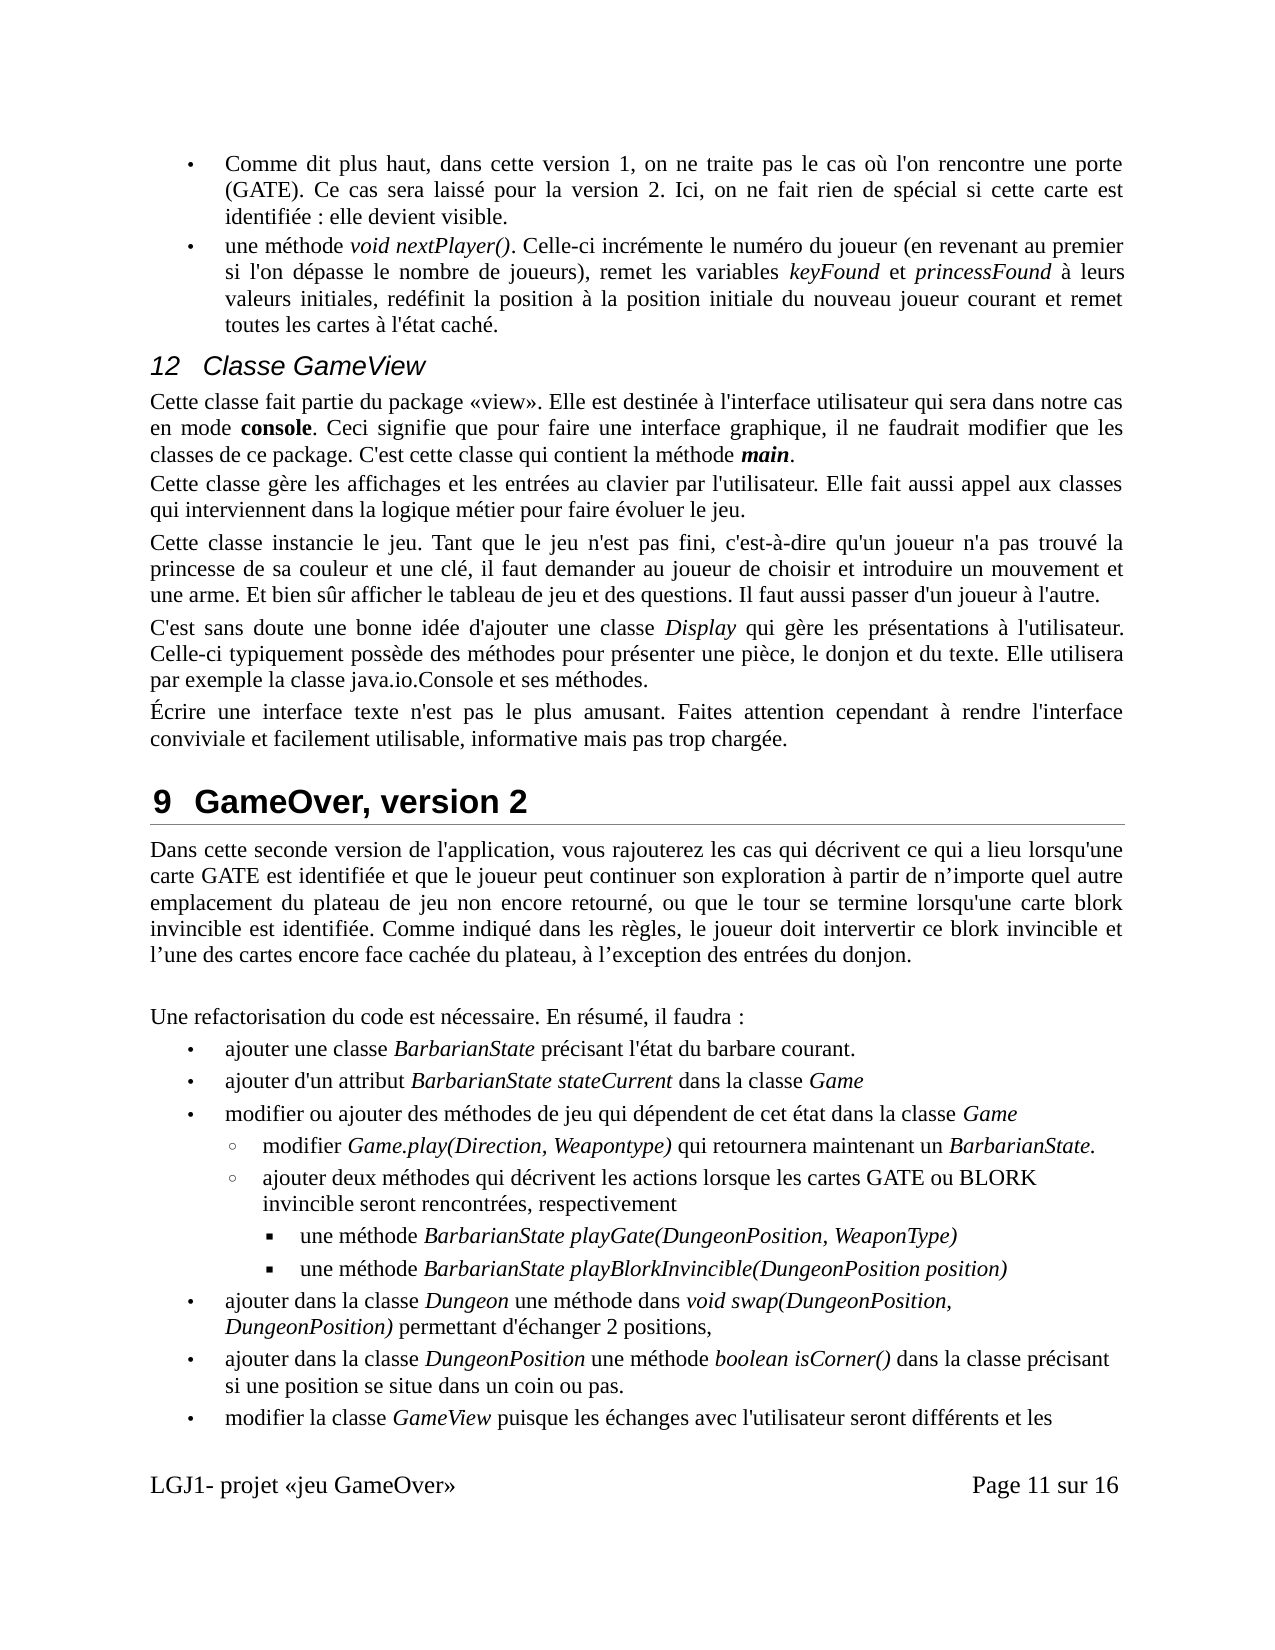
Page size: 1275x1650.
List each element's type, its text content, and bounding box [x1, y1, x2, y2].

list ajouter d'un attribut BarbarianState stateCurrent dans la classe Game [187, 1067, 1125, 1094]
text Cette classe fait partie du package «view». Elle est destinée à l'interface utilisateur qui sera dans notre cas en mode console. Ceci signifie que pour faire une interface graphique, il ne faudrait modifier que les classes de ce package. C'est cette classe qui contient la méthode main. [150, 388, 1125, 467]
list une méthode BarbarianState playGate(DungeonPosition, WeaponType) [262, 1222, 1125, 1249]
text Cette classe instancie le jeu. Tant que le jeu n'est pas fini, c'est-à-dire qu'un joueur n'a pas trouvé la princesse de sa couleur et une clé, il faut demander au joueur de choisir et introduire un mouvement et une arme. Et bien sûr afficher le tableau de jeu et des questions. Il faut aussi passer d'un joueur à l'autre. [150, 529, 1125, 608]
text Cette classe gère les affichages et les entrées au clavier par l'utilisateur. Elle fait aussi appel aux classes qui interviennent dans la logique métier pour faire évoluer le jeu. [150, 470, 1125, 523]
list ajouter dans la classe DungeonPosition une méthode boolean isCorner() dans la classe précisant si une position se situe dans un coin ou pas. [187, 1345, 1125, 1398]
list modifier Game.play(Direction, Weapontype) qui retournera maintenant un BarbarianState. [225, 1132, 1125, 1158]
text C'est sans doute une bonne idée d'ajouter une classe Display qui gère les présentations à l'utilisateur. Celle-ci typiquement possède des méthodes pour présenter une pièce, le donjon et du texte. Elle utilisera par exemple la classe java.io.Console et ses méthodes. [150, 613, 1125, 693]
list une méthode void nextPlayer(). Celle-ci incrémente le numéro du joueur (en revenant au premier si l'on dépasse le nombre de joueurs), remet les variables keyFound et princessFound à leurs valeurs initiales, redéfinit la position à la position initiale du nouveau joueur courant et remet toutes les cartes à l'état caché. [187, 232, 1125, 337]
list modifier la classe GameView puisque les échanges avec l'utilisateur seront différents et les [187, 1404, 1125, 1430]
list ajouter deux méthodes qui décrivent les actions lorsque les cartes GATE ou BLORK invincible seront rencontrées, respectivement [225, 1164, 1125, 1217]
text Dans cette seconde version de l'application, vous rajouterez les cas qui décrivent ce qui a lieu lorsqu'une carte GATE est identifiée et que le joueur peut continuer son exploration à partir de n’importe quel autre emplacement du plateau de jeu non encore retourné, ou que le tour se termine lorsqu'une carte blork invincible est identifiée. Comme indiqué dans les règles, le joueur doit intervertir ce blork invincible et l’une des cartes encore face cachée du plateau, à l’exception des entrées du donjon. [150, 836, 1125, 968]
subtitle GameOver, version 2 [150, 779, 1125, 824]
list une méthode BarbarianState playBlorkInvincible(DungeonPosition position) [262, 1255, 1125, 1281]
text Une refactorisation du code est nécessaire. En résumé, il faudra : [150, 1003, 1125, 1029]
list ajouter dans la classe Dungeon une méthode dans void swap(DungeonPosition, DungeonPosition) permettant d'échanger 2 positions, [187, 1287, 1125, 1339]
text Écrire une interface texte n'est pas le plus amusant. Faites attention cependant à rendre l'interface conviviale et facilement utilisable, informative mais pas trop chargée. [150, 698, 1125, 751]
list modifier ou ajouter des méthodes de jeu qui dépendent de cet état dans la classe Game [187, 1099, 1125, 1126]
list Comme dit plus haut, dans cette version 1, on ne traite pas le cas où l'on rencontre une porte (GATE). Ce cas sera laissé pour la version 2. Ici, on ne fait rien de spécial si cette carte est identifiée : elle devient visible. [187, 150, 1125, 229]
list ajouter une classe BarbarianState précisant l'état du barbare courant. [187, 1035, 1125, 1062]
subtitle Classe GameView [150, 350, 1125, 382]
